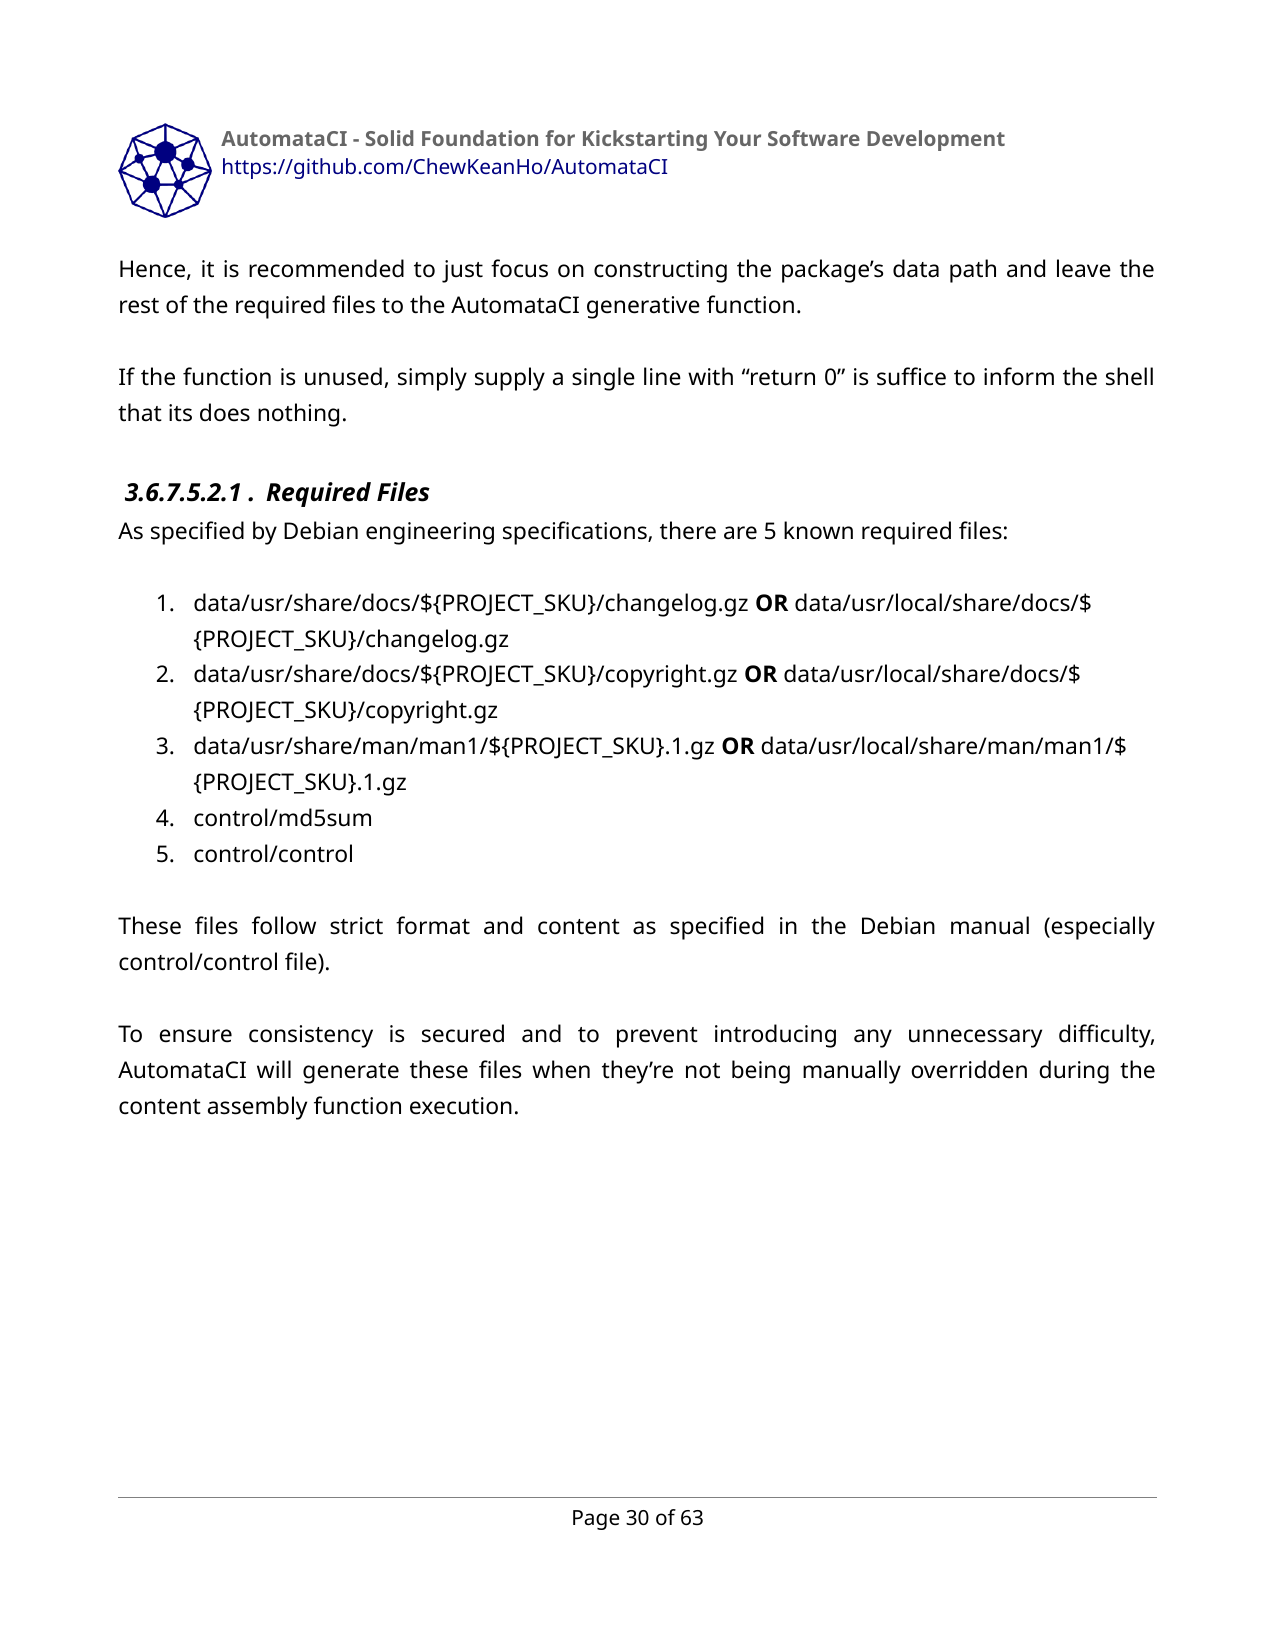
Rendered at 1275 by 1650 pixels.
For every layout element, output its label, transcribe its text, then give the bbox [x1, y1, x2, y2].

list data/usr/share/docs/${PROJECT_SKU}/copyright.gz OR data/usr/local/share/docs/${PROJECT_SKU}/copyright.gz [156, 658, 1157, 726]
text To ensure consistency is secured and to prevent introducing any unnecessary difficulty, AutomataCI will generate these files when they’re not being manually overridden during the content assembly function execution. [118, 1018, 1157, 1121]
list control/md5sum [156, 802, 1157, 833]
text Hence, it is recommended to just focus on constructing the package’s data path and leave the rest of the required files to the AutomataCI generative function. [118, 253, 1157, 320]
text As specified by Debian engineering specifications, there are 5 known required files: [118, 515, 1157, 546]
picture [118, 123, 212, 218]
list data/usr/share/man/man1/${PROJECT_SKU}.1.gz OR data/usr/local/share/man/man1/${PROJECT_SKU}.1.gz [156, 730, 1157, 797]
subtitle Required Files [118, 475, 1157, 508]
text If the function is unused, simply supply a single line with “return 0” is suffice to inform the shell that its does nothing. [118, 361, 1157, 428]
list control/control [156, 838, 1157, 869]
text These files follow strict format and content as specified in the Debian manual (especially control/control file). [118, 910, 1157, 977]
list data/usr/share/docs/${PROJECT_SKU}/changelog.gz OR data/usr/local/share/docs/${PROJECT_SKU}/changelog.gz [156, 587, 1157, 654]
